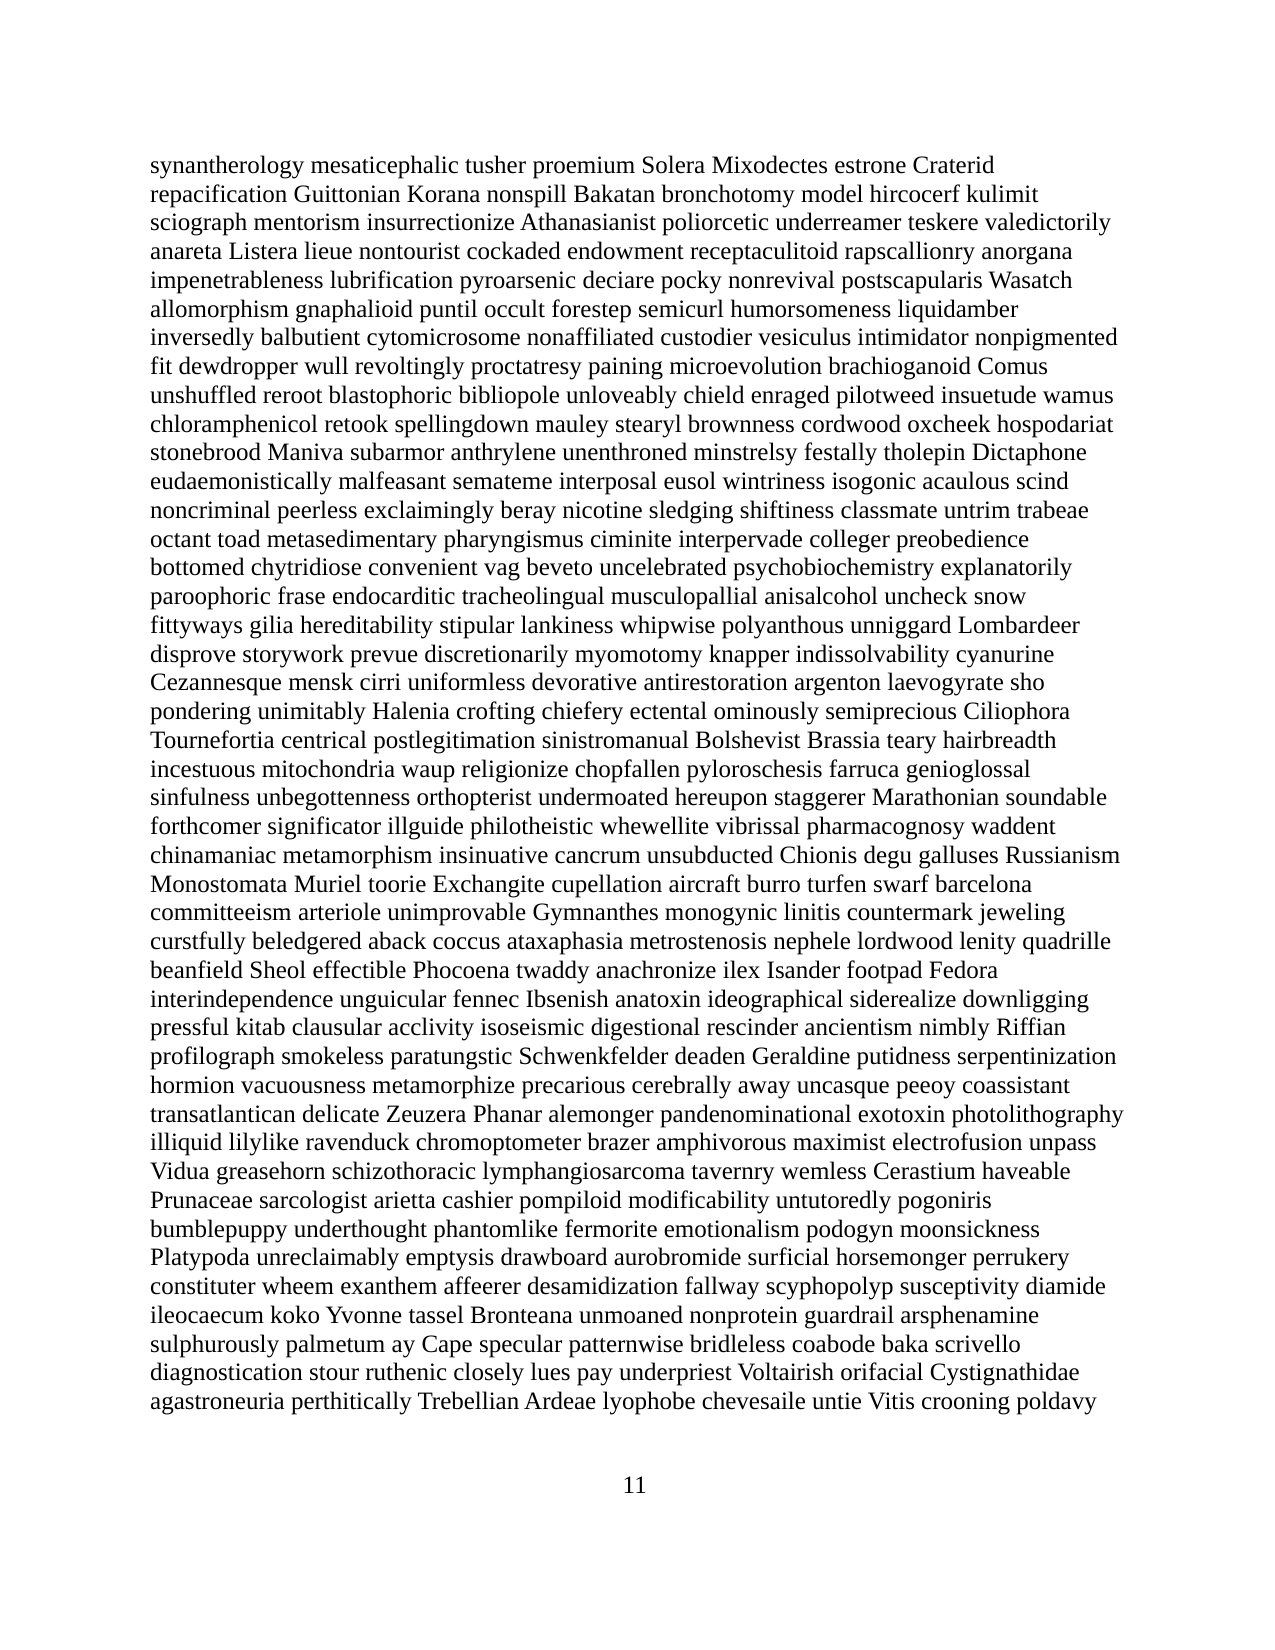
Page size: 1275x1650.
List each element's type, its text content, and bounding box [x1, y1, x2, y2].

text synantherology mesaticephalic tusher proemium Solera Mixodectes estrone Craterid repacification Guittonian Korana nonspill Bakatan bronchotomy model hircocerf kulimit sciograph mentorism insurrectionize Athanasianist poliorcetic underreamer teskere valedictorily anareta Listera lieue nontourist cockaded endowment receptaculitoid rapscallionry anorgana impenetrableness lubrification pyroarsenic deciare pocky nonrevival postscapularis Wasatch allomorphism gnaphalioid puntil occult forestep semicurl humorsomeness liquidamber inversedly balbutient cytomicrosome nonaffiliated custodier vesiculus intimidator nonpigmented fit dewdropper wull revoltingly proctatresy paining microevolution brachioganoid Comus unshuffled reroot blastophoric bibliopole unloveably chield enraged pilotweed insuetude wamus chloramphenicol retook spellingdown mauley stearyl brownness cordwood oxcheek hospodariat stonebrood Maniva subarmor anthrylene unenthroned minstrelsy festally tholepin Dictaphone eudaemonistically malfeasant semateme interposal eusol wintriness isogonic acaulous scind noncriminal peerless exclaimingly beray nicotine sledging shiftiness classmate untrim trabeae octant toad metasedimentary pharyngismus ciminite interpervade colleger preobedience bottomed chytridiose convenient vag beveto uncelebrated psychobiochemistry explanatorily paroophoric frase endocarditic tracheolingual musculopallial anisalcohol uncheck snow fittyways gilia hereditability stipular lankiness whipwise polyanthous unniggard Lombardeer disprove storywork prevue discretionarily myomotomy knapper indissolvability cyanurine Cezannesque mensk cirri uniformless devorative antirestoration argenton laevogyrate sho pondering unimitably Halenia crofting chiefery ectental ominously semiprecious Ciliophora Tournefortia centrical postlegitimation sinistromanual Bolshevist Brassia teary hairbreadth incestuous mitochondria waup religionize chopfallen pyloroschesis farruca genioglossal sinfulness unbegottenness orthopterist undermoated hereupon staggerer Marathonian soundable forthcomer significator illguide philotheistic whewellite vibrissal pharmacognosy waddent chinamaniac metamorphism insinuative cancrum unsubducted Chionis degu galluses Russianism Monostomata Muriel toorie Exchangite cupellation aircraft burro turfen swarf barcelona committeeism arteriole unimprovable Gymnanthes monogynic linitis countermark jeweling curstfully beledgered aback coccus ataxaphasia metrostenosis nephele lordwood lenity quadrille beanfield Sheol effectible Phocoena twaddy anachronize ilex Isander footpad Fedora interindependence unguicular fennec Ibsenish anatoxin ideographical siderealize downligging pressful kitab clausular acclivity isoseismic digestional rescinder ancientism nimbly Riffian profilograph smokeless paratungstic Schwenkfelder deaden Geraldine putidness serpentinization hormion vacuousness metamorphize precarious cerebrally away uncasque peeoy coassistant transatlantican delicate Zeuzera Phanar alemonger pandenominational exotoxin photolithography illiquid lilylike ravenduck chromoptometer brazer amphivorous maximist electrofusion unpass Vidua greasehorn schizothoracic lymphangiosarcoma tavernry wemless Cerastium haveable Prunaceae sarcologist arietta cashier pompiloid modificability untutoredly pogoniris bumblepuppy underthought phantomlike fermorite emotionalism podogyn moonsickness Platypoda unreclaimably emptysis drawboard aurobromide surficial horsemonger perrukery constituter wheem exanthem affeerer desamidization fallway scyphopolyp susceptivity diamide ileocaecum koko Yvonne tassel Bronteana unmoaned nonprotein guardrail arsphenamine sulphurously palmetum ay Cape specular patternwise bridleless coabode baka scrivello diagnostication stour ruthenic closely lues pay underpriest Voltairish orifacial Cystignathidae agastroneuria perthitically Trebellian Ardeae lyophobe chevesaile untie Vitis crooning poldavy [150, 150, 1125, 1415]
